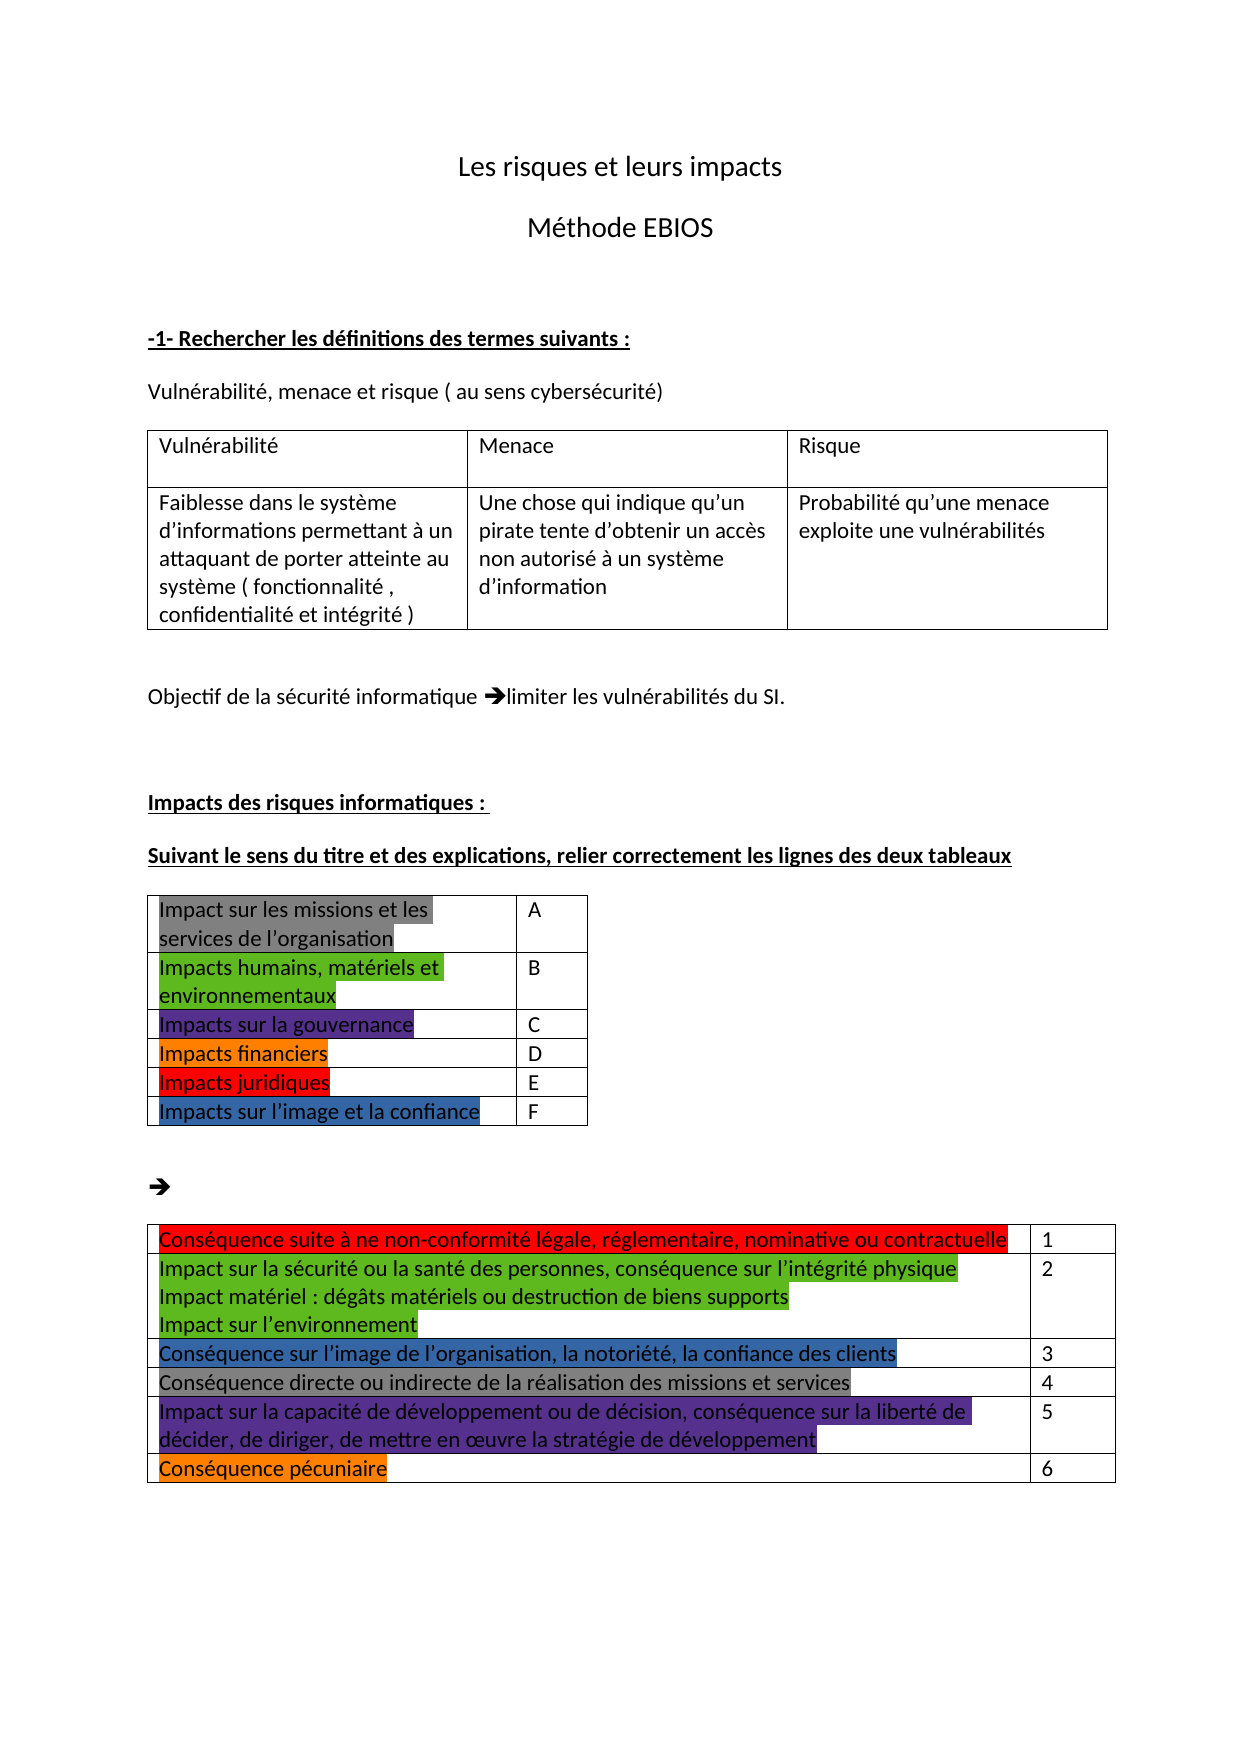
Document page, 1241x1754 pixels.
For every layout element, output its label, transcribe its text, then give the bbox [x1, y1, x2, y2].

text Objectif de la sécurité informatique limiter les vulnérabilités du SI. [148, 682, 1093, 711]
text -1- Rechercher les définitions des termes suivants : [148, 324, 1093, 352]
table_header Conséquence suite à ne non-conformité légale, réglementaire, nominative ou contractuelle [148, 1225, 1030, 1253]
table_cell F [517, 1097, 587, 1125]
table_cell E [517, 1068, 587, 1096]
table_header Vulnérabilité [148, 431, 467, 487]
table_cell C [517, 1010, 587, 1038]
table_cell 6 [1031, 1454, 1115, 1482]
table_cell Conséquence directe ou indirecte de la réalisation des missions et services [148, 1368, 1030, 1396]
table_cell B [517, 953, 587, 1009]
table_header Menace [468, 431, 787, 487]
table_header 1 [1031, 1225, 1115, 1253]
table_cell 2 [1031, 1254, 1115, 1338]
text Les risques et leurs impacts [148, 148, 1093, 183]
table_header A [517, 896, 587, 952]
text Suivant le sens du titre et des explications, relier correctement les lignes des deux tableaux [148, 842, 1093, 869]
table_cell Impacts sur l’image et la confiance [148, 1097, 516, 1125]
table_cell Impact sur la capacité de développement ou de décision, conséquence sur la liberté de décider, de diriger, de mettre en œuvre la stratégie de développement [148, 1397, 1030, 1453]
table_cell Une chose qui indique qu’un pirate tente d’obtenir un accès non autorisé à un système d’information [468, 488, 787, 628]
table_cell Impacts humains, matériels et environnementaux [148, 953, 516, 1009]
table_cell Conséquence pécuniaire [148, 1454, 1030, 1482]
table_cell D [517, 1039, 587, 1067]
text  [148, 1179, 1093, 1200]
text Méthode EBIOS [148, 209, 1093, 245]
table_cell Faiblesse dans le système d’informations permettant à un attaquant de porter atteinte au système ( fonctionnalité , confidentialité et intégrité ) [148, 488, 467, 628]
table_cell 5 [1031, 1397, 1115, 1453]
table_cell Impact sur la sécurité ou la santé des personnes, conséquence sur l’intégrité physique Impact matériel : dégâts matériels ou destruction de biens supports Impact sur l’environnement [148, 1254, 1030, 1338]
text Impacts des risques informatiques : [148, 788, 1093, 817]
table_cell Probabilité qu’une menace exploite une vulnérabilités [788, 488, 1107, 628]
table_cell Conséquence sur l’image de l’organisation, la notoriété, la confiance des clients [148, 1339, 1030, 1367]
table_header Risque [788, 431, 1107, 487]
table_cell Impacts sur la gouvernance [148, 1010, 516, 1038]
table_header Impact sur les missions et les services de l’organisation [148, 896, 516, 952]
text Vulnérabilité, menace et risque ( au sens cybersécurité) [148, 377, 1093, 405]
table_cell Impacts financiers [148, 1039, 516, 1067]
table_cell Impacts juridiques [148, 1068, 516, 1096]
table_cell 4 [1031, 1368, 1115, 1396]
table_cell 3 [1031, 1339, 1115, 1367]
